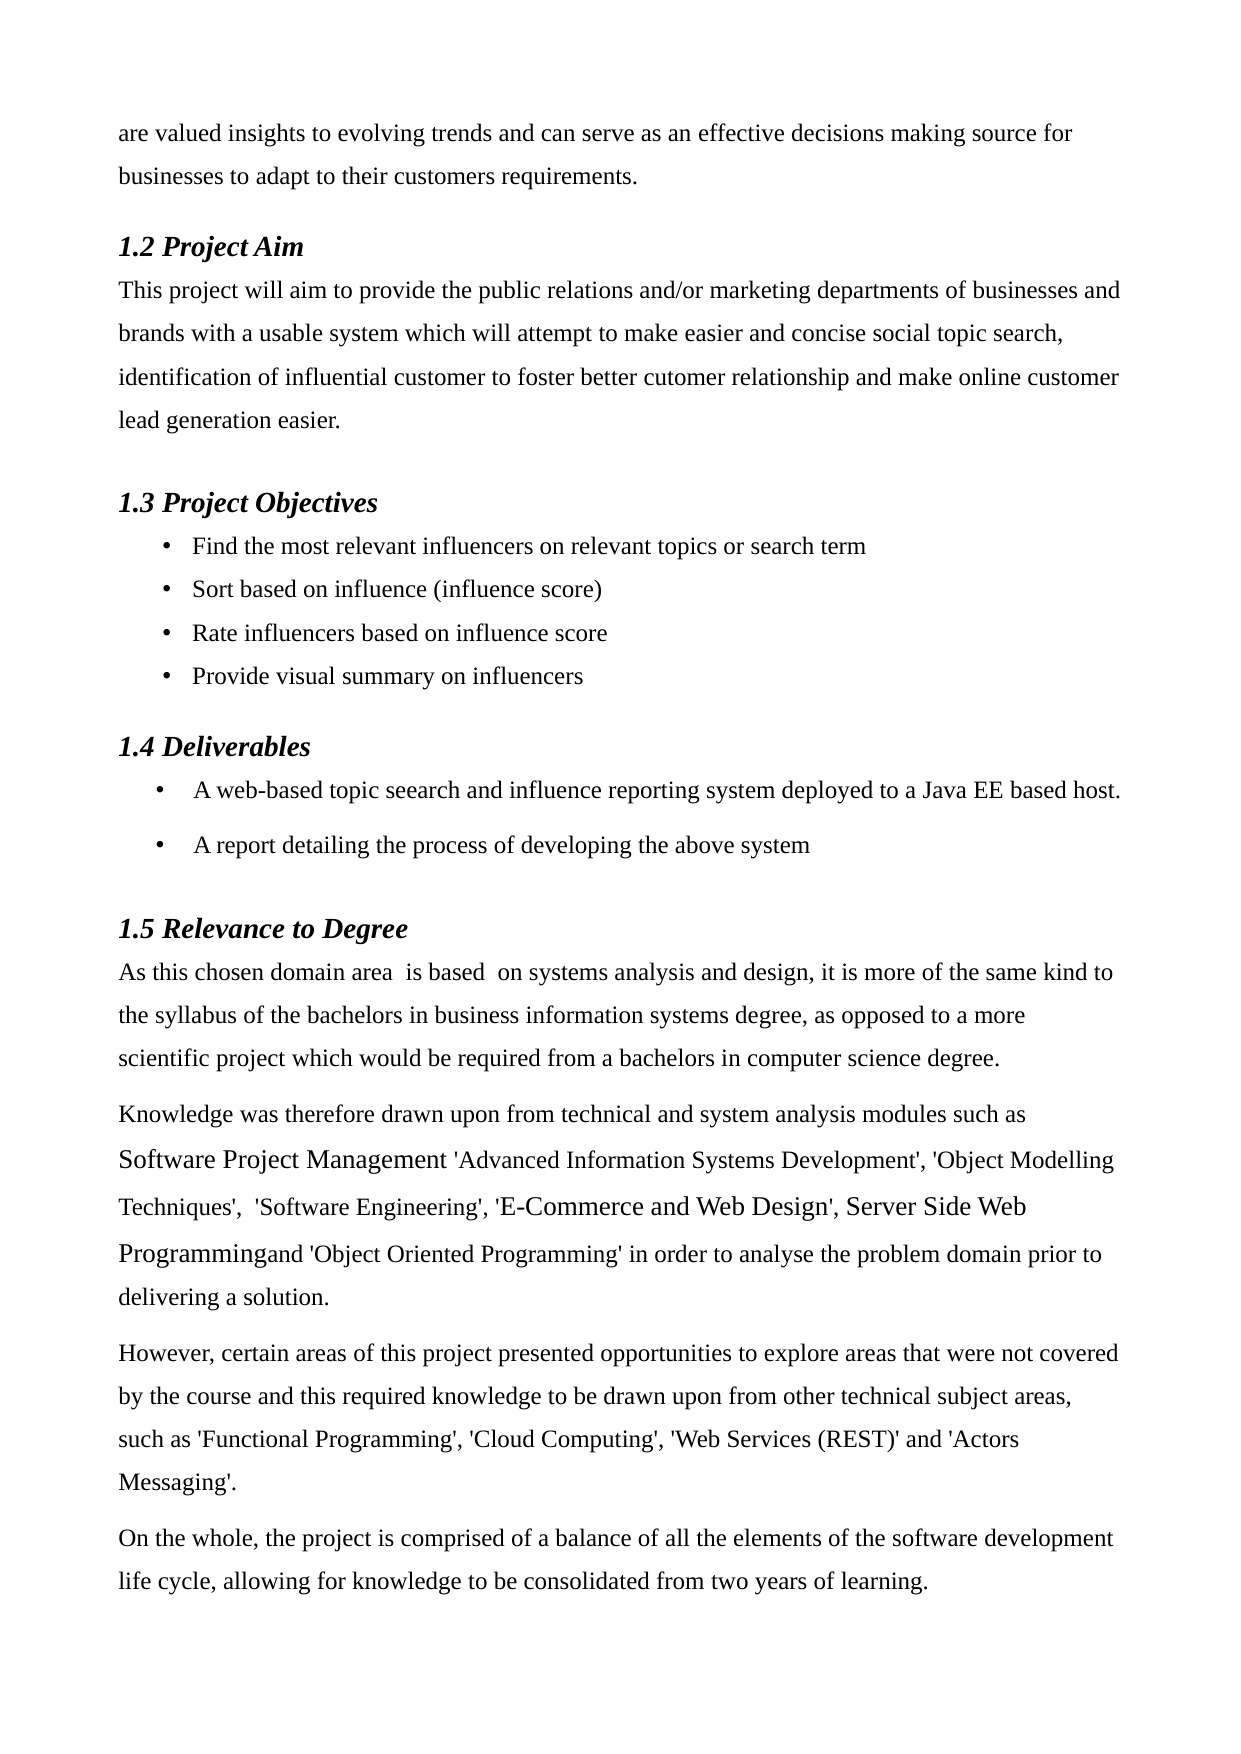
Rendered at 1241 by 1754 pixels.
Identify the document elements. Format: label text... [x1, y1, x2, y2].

subtitle 1.2 Project Aim [118, 229, 1122, 263]
list Sort based on influence (influence score) [162, 574, 1122, 603]
text However, certain areas of this project presented opportunities to explore areas that were not covered by the course and this required knowledge to be drawn upon from other technical subject areas, such as 'Functional Programming', 'Cloud Computing', 'Web Services (REST)' and 'Actors Messaging'. [118, 1338, 1122, 1496]
subtitle 1.4 Deliverables [118, 729, 1122, 762]
list Rate influencers based on influence score [162, 618, 1122, 646]
list Provide visual summary on influencers [162, 661, 1122, 689]
text As this chosen domain area is based on systems analysis and design, it is more of the same kind to the syllabus of the bachelors in business information systems degree, as opposed to a more scientific project which would be required from a bachelors in computer science degree. [118, 957, 1122, 1072]
text On the whole, the project is comprised of a balance of all the elements of the software development life cycle, allowing for knowledge to be consolidated from two years of learning. [118, 1523, 1122, 1595]
subtitle 1.3 Project Objectives [118, 485, 1122, 519]
text Knowledge was therefore drawn upon from technical and system analysis modules such as Software Project Management 'Advanced Information Systems Development', 'Object Modelling Techniques', 'Software Engineering', 'E-Commerce and Web Design', Server Side Web Programmingand 'Object Oriented Programming' in order to analyse the problem domain prior to delivering a solution. [118, 1099, 1122, 1311]
list A report detailing the process of developing the above system [156, 831, 1122, 859]
text are valued insights to evolving trends and can serve as an effective decisions making source for businesses to adapt to their customers requirements. [118, 118, 1122, 190]
subtitle 1.5 Relevance to Degree [118, 911, 1122, 945]
list A web-based topic seearch and influence reporting system deployed to a Java EE based host. [156, 775, 1122, 804]
list Find the most relevant influencers on relevant topics or search term [162, 531, 1122, 560]
text This project will aim to provide the public relations and/or marketing departments of businesses and brands with a usable system which will attempt to make easier and concise social topic search, identification of influential customer to foster better cutomer relationship and make online customer lead generation easier. [118, 275, 1122, 433]
